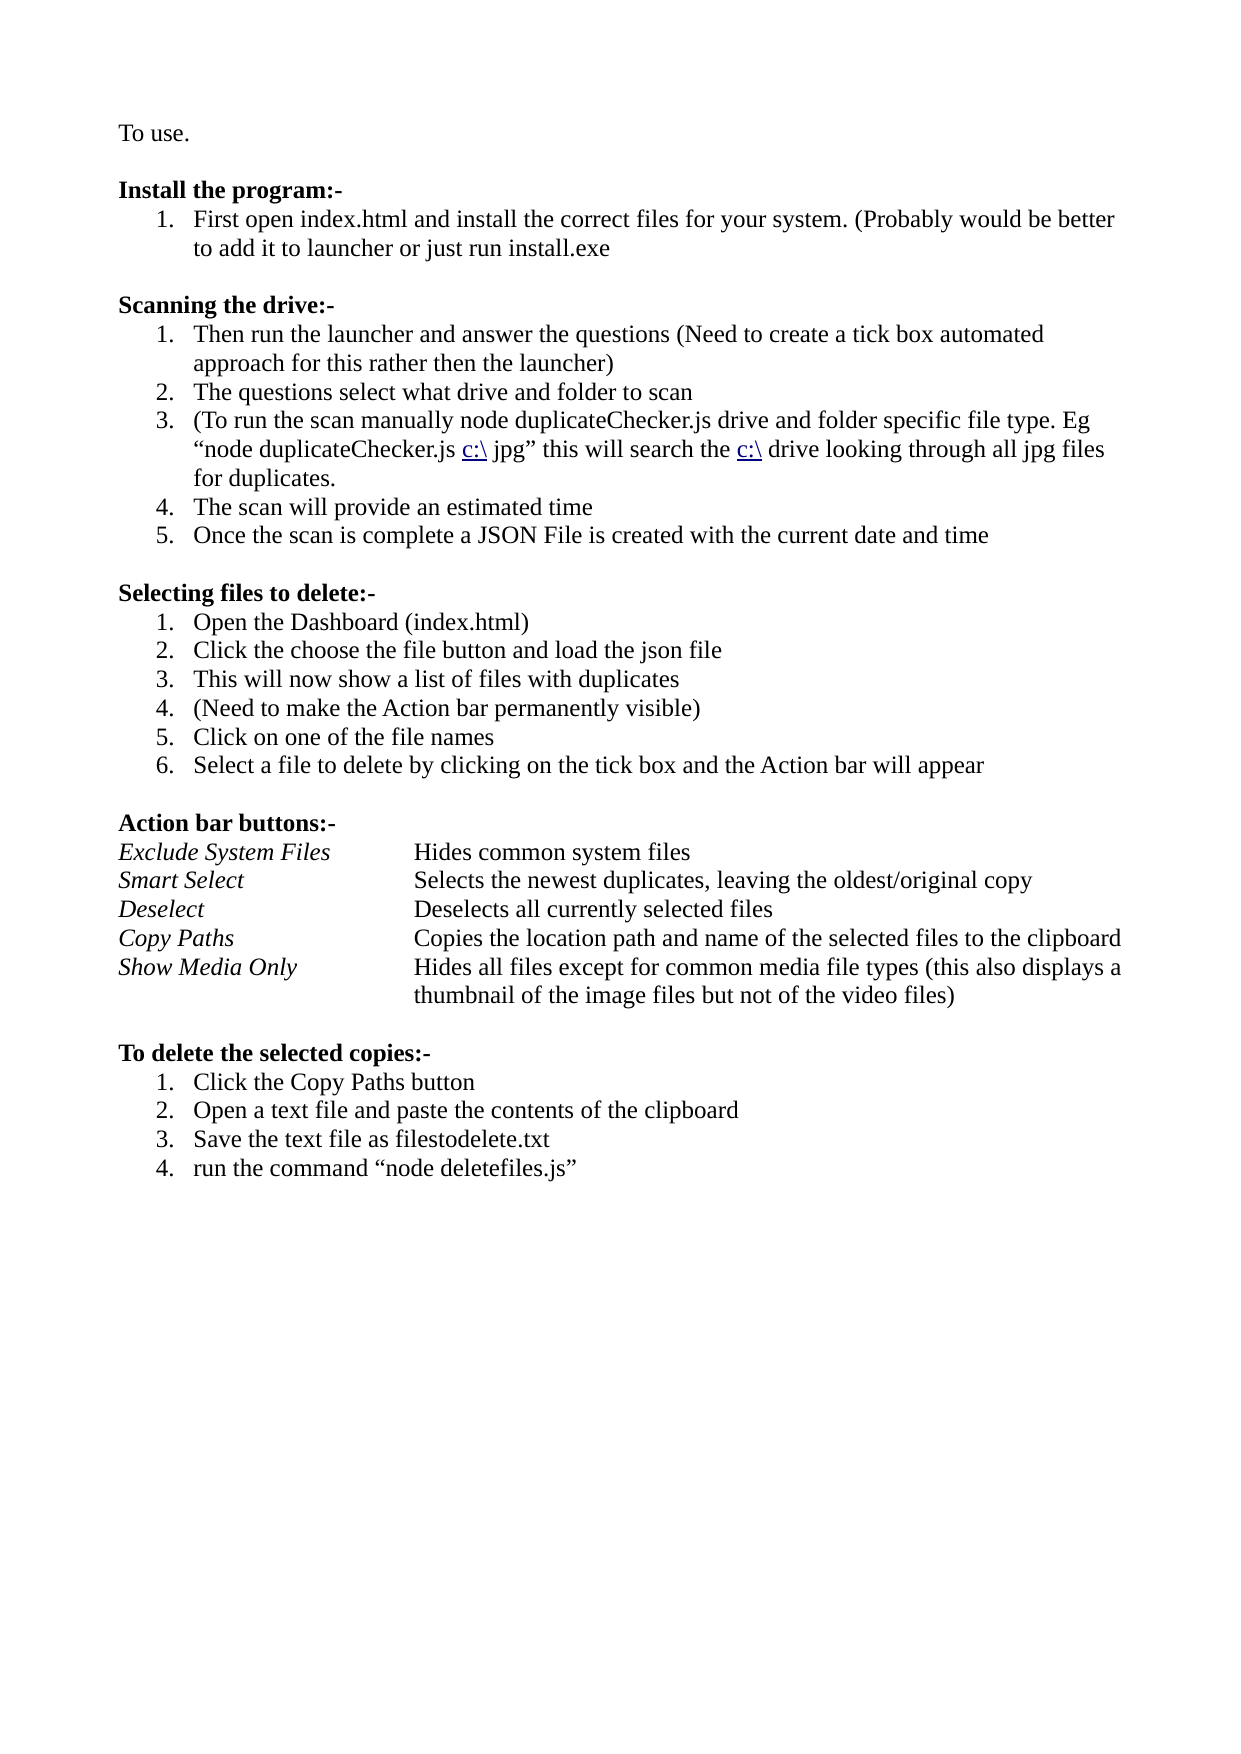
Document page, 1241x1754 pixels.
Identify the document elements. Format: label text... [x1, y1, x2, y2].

list The questions select what drive and folder to scan [156, 377, 1122, 406]
text Show Media Only Hides all files except for common media file types (this also displays a thumbnail of the image files but not of the video files) [118, 952, 1122, 1009]
text Action bar buttons:- [118, 808, 1122, 837]
list Click on one of the file names [156, 722, 1122, 751]
list The scan will provide an estimated time [156, 492, 1122, 521]
text To delete the selected copies:- [118, 1038, 1122, 1067]
list Save the text file as filestodelete.txt [156, 1124, 1122, 1153]
list Then run the launcher and answer the questions (Need to create a tick box automated approach for this rather then the launcher) [156, 319, 1122, 377]
text Smart Select Selects the newest duplicates, leaving the oldest/original copy [118, 866, 1122, 894]
list (To run the scan manually node duplicateChecker.js drive and folder specific file type. Eg “node duplicateChecker.js c:\ jpg” this will search the c:\ drive looking through all jpg files for duplicates. [156, 406, 1122, 492]
text To use. [118, 118, 1122, 147]
list Click the Copy Paths button [156, 1067, 1122, 1096]
list Open the Dashboard (index.html) [156, 607, 1122, 636]
text Selecting files to delete:- [118, 578, 1122, 607]
list Click the choose the file button and load the json file [156, 636, 1122, 664]
list This will now show a list of files with duplicates [156, 664, 1122, 693]
text Exclude System Files Hides common system files [118, 837, 1122, 866]
list Select a file to delete by clicking on the tick box and the Action bar will appear [156, 751, 1122, 779]
list Open a text file and paste the contents of the clipboard [156, 1096, 1122, 1124]
list First open index.html and install the correct files for your system. (Probably would be better to add it to launcher or just run install.exe [156, 204, 1122, 262]
text Scanning the drive:- [118, 291, 1122, 319]
text Install the program:- [118, 176, 1122, 204]
list Once the scan is complete a JSON File is created with the current date and time [156, 521, 1122, 549]
list (Need to make the Action bar permanently visible) [156, 693, 1122, 722]
list run the command “node deletefiles.js” [156, 1153, 1122, 1182]
text Copy Paths Copies the location path and name of the selected files to the clipboard [118, 923, 1122, 952]
text Deselect Deselects all currently selected files [118, 894, 1122, 923]
